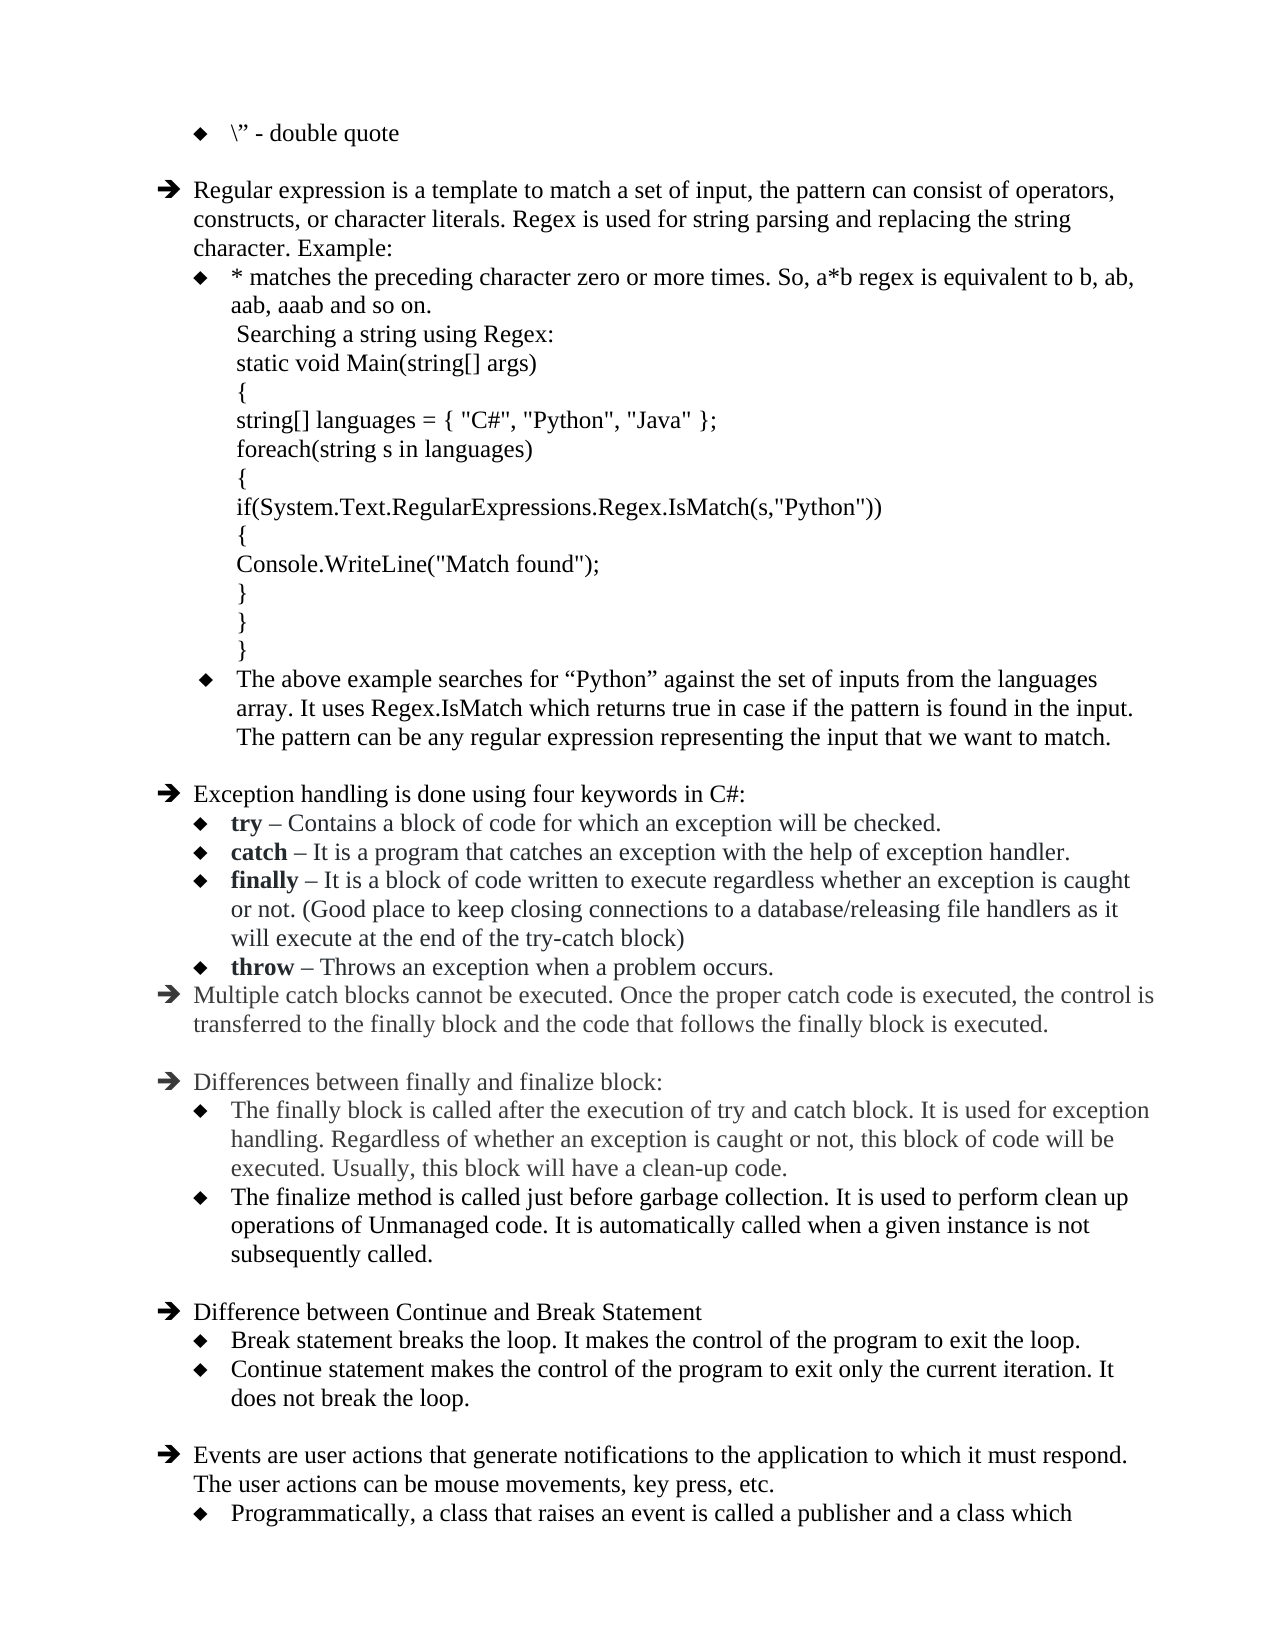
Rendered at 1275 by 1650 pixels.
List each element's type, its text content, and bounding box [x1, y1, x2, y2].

list catch – It is a program that catches an exception with the help of exception handler. [193, 837, 1157, 866]
list Continue statement makes the control of the program to exit only the current iteration. It does not break the loop. [193, 1354, 1157, 1412]
text { [118, 463, 1157, 492]
text Searching a string using Regex: [118, 319, 1157, 348]
list finally – It is a block of code written to execute regardless whether an exception is caught or not. (Good place to keep closing connections to a database/releasing file handlers as it will execute at the end of the try-catch block) [193, 866, 1157, 952]
list Multiple catch blocks cannot be executed. Once the proper catch code is executed, the control is transferred to the finally block and the code that follows the finally block is executed. [156, 981, 1157, 1038]
list try – Contains a block of code for which an exception will be checked. [193, 808, 1157, 837]
text { [118, 521, 1157, 549]
list Difference between Continue and Break Statement [156, 1297, 1157, 1326]
list Differences between finally and finalize block: [156, 1067, 1157, 1096]
list The above example searches for “Python” against the set of inputs from the languages array. It uses Regex.IsMatch which returns true in case if the pattern is found in the input. The pattern can be any regular expression representing the input that we want to match. [199, 664, 1157, 751]
text Console.WriteLine("Match found"); [118, 549, 1157, 578]
text } [118, 578, 1157, 607]
list * matches the preceding character zero or more times. So, a*b regex is equivalent to b, ab, aab, aaab and so on. [193, 262, 1157, 319]
list The finally block is called after the execution of try and catch block. It is used for exception handling. Regardless of whether an exception is caught or not, this block of code will be executed. Usually, this block will have a clean-up code. [193, 1096, 1157, 1182]
list The finalize method is called just before garbage collection. It is used to perform clean up operations of Unmanaged code. It is automatically called when a given instance is not subsequently called. [193, 1182, 1157, 1268]
text if(System.Text.RegularExpressions.Regex.IsMatch(s,"Python")) [118, 492, 1157, 521]
text } [118, 607, 1157, 636]
text { [118, 377, 1157, 406]
text } [118, 636, 1157, 664]
list Break statement breaks the loop. It makes the control of the program to exit the loop. [193, 1326, 1157, 1354]
list Programmatically, a class that raises an event is called a publisher and a class which [193, 1498, 1157, 1527]
text static void Main(string[] args) [118, 348, 1157, 377]
list Regular expression is a template to match a set of input, the pattern can consist of operators, constructs, or character literals. Regex is used for string parsing and replacing the string character. Example: [156, 176, 1157, 262]
list \” - double quote [193, 118, 1157, 147]
list Events are user actions that generate notifications to the application to which it must respond. The user actions can be mouse movements, key press, etc. [156, 1441, 1157, 1498]
text foreach(string s in languages) [118, 434, 1157, 463]
list Exception handling is done using four keywords in C#: [156, 779, 1157, 808]
text string[] languages = { "C#", "Python", "Java" }; [118, 406, 1157, 434]
list throw – Throws an exception when a problem occurs. [193, 952, 1157, 981]
